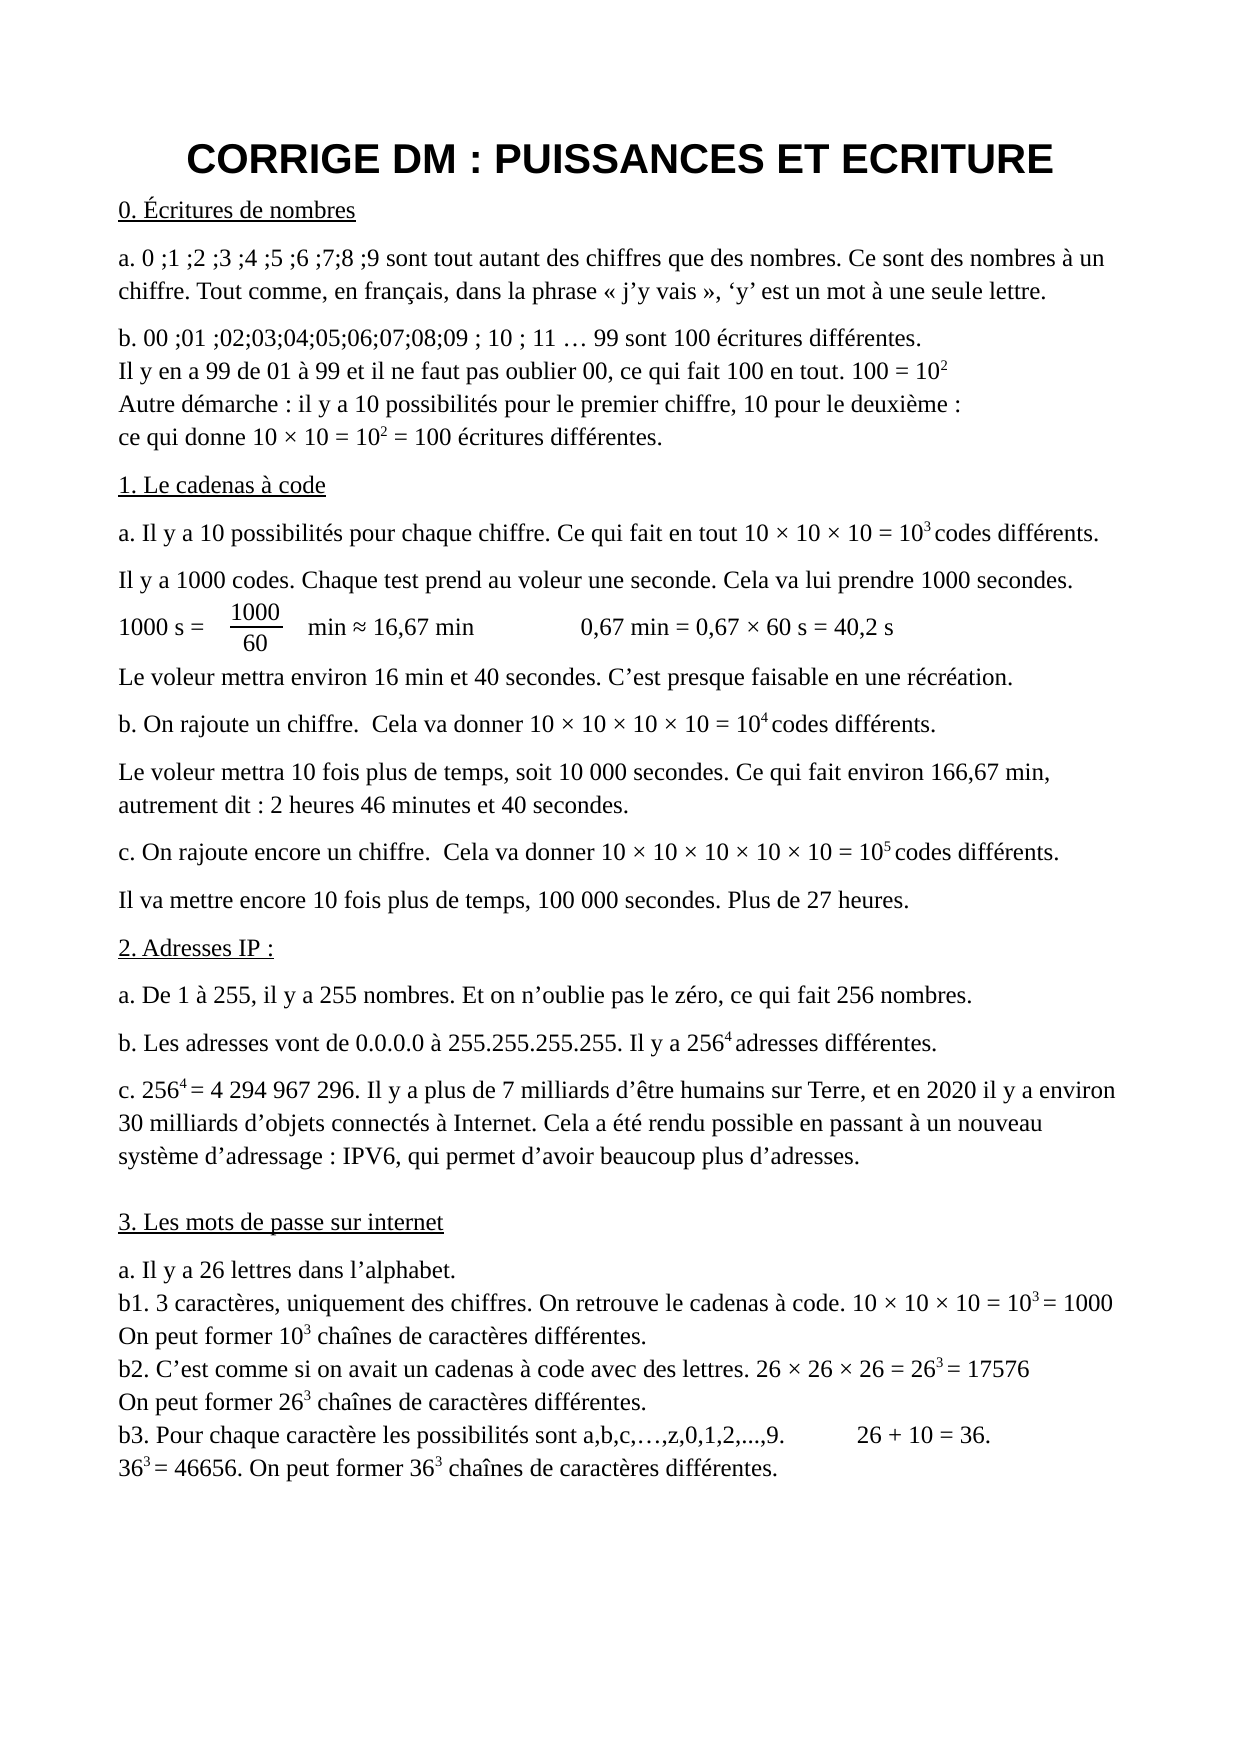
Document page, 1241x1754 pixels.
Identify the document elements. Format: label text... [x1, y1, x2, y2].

text Il va mettre encore 10 fois plus de temps, 100 000 secondes. Plus de 27 heures. [118, 885, 1122, 914]
text 2. Adresses IP : [118, 933, 1122, 961]
text Le voleur mettra 10 fois plus de temps, soit 10 000 secondes. Ce qui fait environ 166,67 min, autrement dit : 2 heures 46 minutes et 40 secondes. [118, 757, 1122, 818]
text c. On rajoute encore un chiffre. Cela va donner 10 × 10 × 10 × 10 × 10 = 105 codes différents. [118, 837, 1122, 866]
text a. Il y a 10 possibilités pour chaque chiffre. Ce qui fait en tout 10 × 10 × 10 = 103 codes différents. [118, 518, 1122, 546]
text b. Les adresses vont de 0.0.0.0 à 255.255.255.255. Il y a 2564 adresses différentes. [118, 1028, 1122, 1057]
text a. De 1 à 255, il y a 255 nombres. Et on n’oublie pas le zéro, ce qui fait 256 nombres. [118, 980, 1122, 1009]
text b. On rajoute un chiffre. Cela va donner 10 × 10 × 10 × 10 = 104 codes différents. [118, 709, 1122, 738]
text b. 00 ;01 ;02;03;04;05;06;07;08;09 ; 10 ; 11 … 99 sont 100 écritures différentes. Il y en a 99 de 01 à 99 et il ne faut pas oublier 00, ce qui fait 100 en tout. 100 = 102 Autre démarche : il y a 10 possibilités pour le premier chiffre, 10 pour le deuxième : ce qui donne 10 × 10 = 102 = 100 écritures différentes. [118, 323, 1122, 451]
text Il y a 1000 codes. Chaque test prend au voleur une seconde. Cela va lui prendre 1000 secondes. 1000 s = min ≈ 16,67 min 0,67 min = 0,67 × 60 s = 40,2 s Le voleur mettra environ 16 min et 40 secondes. C’est presque faisable en une récréation. [118, 565, 1122, 690]
text a. 0 ;1 ;2 ;3 ;4 ;5 ;6 ;7;8 ;9 sont tout autant des chiffres que des nombres. Ce sont des nombres à un chiffre. Tout comme, en français, dans la phrase « j’y vais », ‘y’ est un mot à une seule lettre. [118, 243, 1122, 304]
text a. Il y a 26 lettres dans l’alphabet. b1. 3 caractères, uniquement des chiffres. On retrouve le cadenas à code. 10 × 10 × 10 = 103 = 1000 On peut former 103 chaînes de caractères différentes. b2. C’est comme si on avait un cadenas à code avec des lettres. 26 × 26 × 26 = 263 = 17576 On peut former 263 chaînes de caractères différentes. b3. Pour chaque caractère les possibilités sont a,b,c,…,z,0,1,2,...,9. 26 + 10 = 36. 363 = 46656. On peut former 363 chaînes de caractères différentes. [118, 1255, 1122, 1515]
title CORRIGE DM : PUISSANCES ET ECRITURE [118, 135, 1122, 183]
text 0. Écritures de nombres [118, 195, 1122, 224]
text 1. Le cadenas à code [118, 470, 1122, 499]
text c. 2564 = 4 294 967 296. Il y a plus de 7 milliards d’être humains sur Terre, et en 2020 il y a environ 30 milliards d’objets connectés à Internet. Cela a été rendu possible en passant à un nouveau système d’adressage : IPV6, qui permet d’avoir beaucoup plus d’adresses. 3. Les mots de passe sur internet [118, 1075, 1122, 1236]
